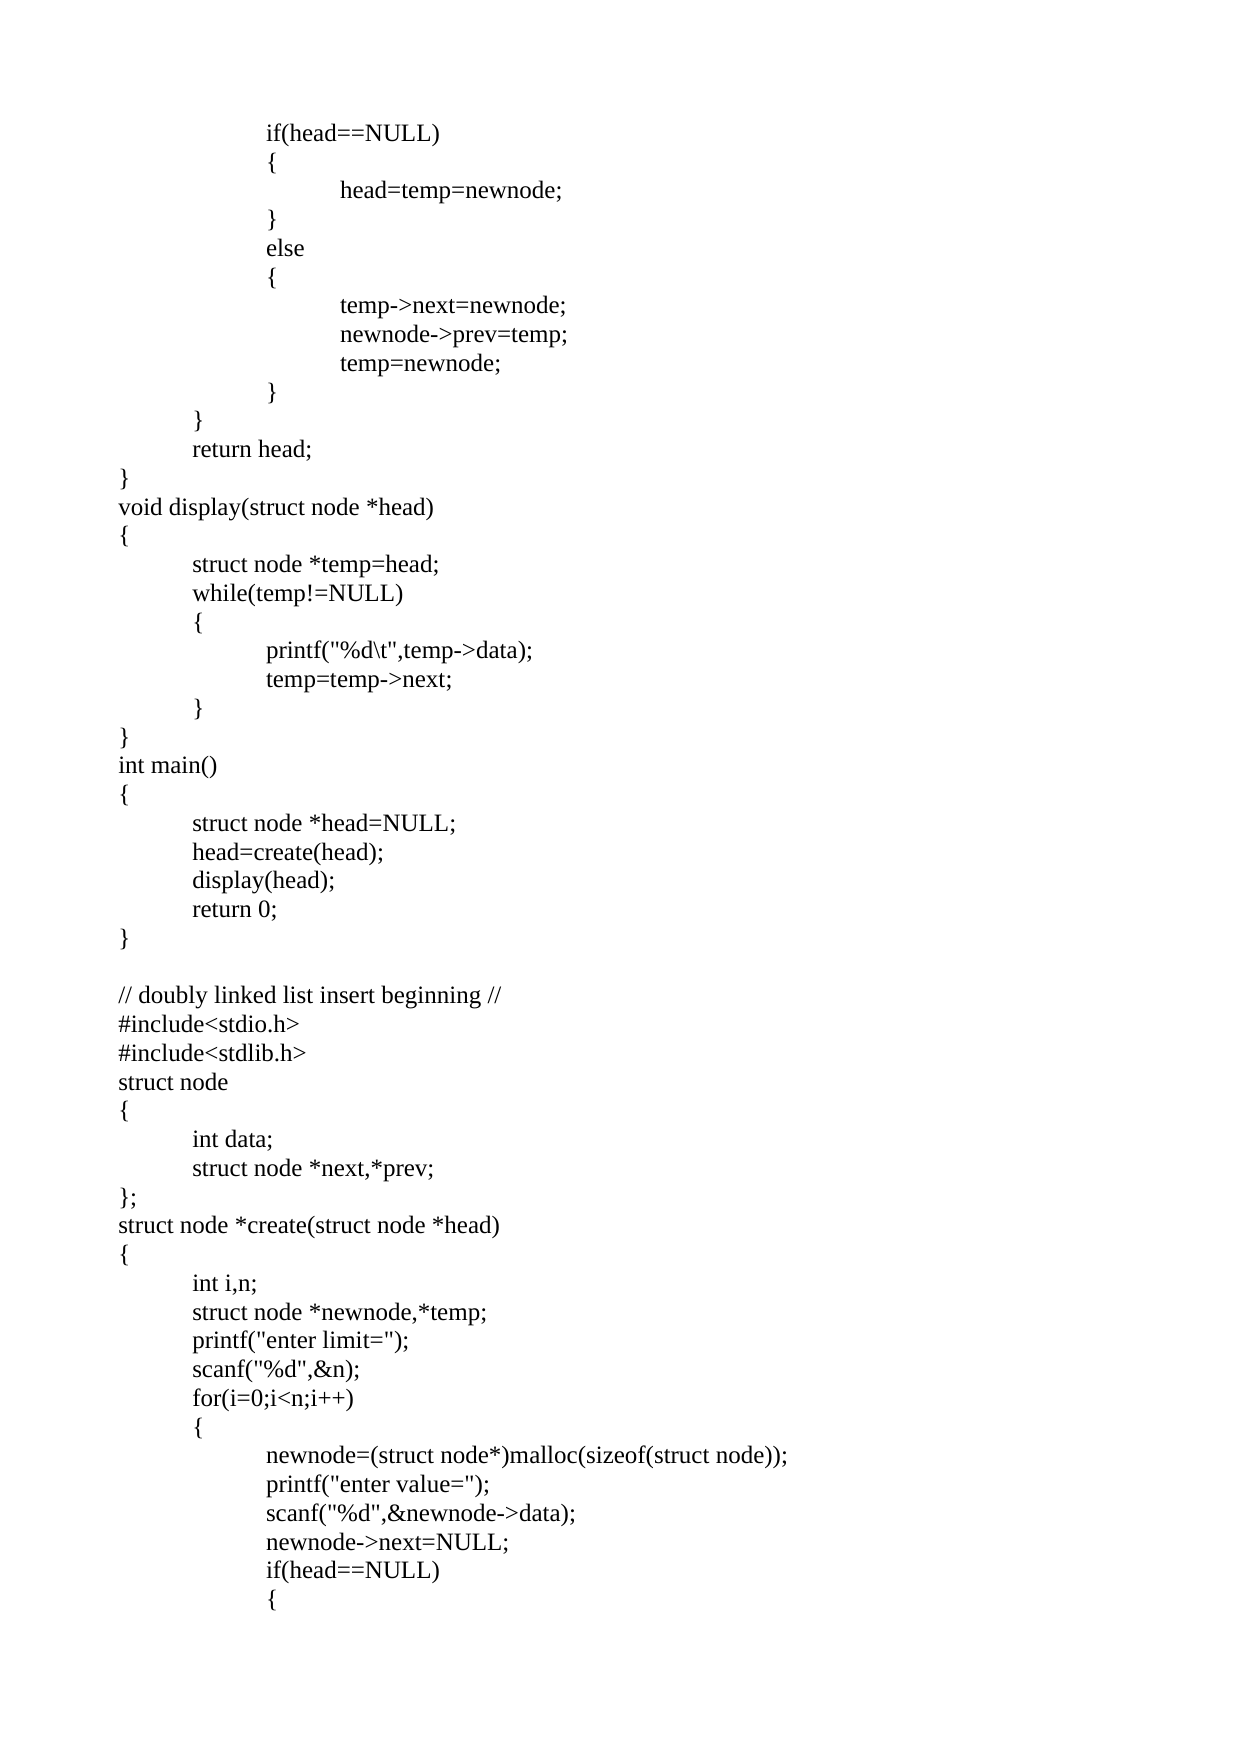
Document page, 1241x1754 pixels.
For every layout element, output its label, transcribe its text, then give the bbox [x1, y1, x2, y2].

text { [118, 1584, 1122, 1613]
text scanf("%d",&n); [118, 1354, 1122, 1383]
text void display(struct node *head) [118, 492, 1122, 521]
text struct node *newnode,*temp; [118, 1297, 1122, 1326]
text }; [118, 1182, 1122, 1211]
text } [118, 693, 1122, 722]
text #include<stdlib.h> [118, 1038, 1122, 1067]
text } [118, 406, 1122, 434]
text { [118, 1096, 1122, 1124]
text temp->next=newnode; [118, 291, 1122, 319]
text } [118, 923, 1122, 952]
text } [118, 377, 1122, 406]
text head=temp=newnode; [118, 176, 1122, 204]
text return head; [118, 434, 1122, 463]
text newnode->next=NULL; [118, 1527, 1122, 1556]
text head=create(head); [118, 837, 1122, 866]
text int main() [118, 751, 1122, 779]
text #include<stdio.h> [118, 1009, 1122, 1038]
text } [118, 722, 1122, 751]
text scanf("%d",&newnode->data); [118, 1498, 1122, 1527]
text { [118, 147, 1122, 176]
text { [118, 1239, 1122, 1268]
text if(head==NULL) [118, 118, 1122, 147]
text { [118, 779, 1122, 808]
text temp=newnode; [118, 348, 1122, 377]
text struct node [118, 1067, 1122, 1096]
text struct node *head=NULL; [118, 808, 1122, 837]
text printf("%d\t",temp->data); [118, 636, 1122, 664]
text { [118, 1412, 1122, 1441]
text if(head==NULL) [118, 1556, 1122, 1584]
text // doubly linked list insert beginning // [118, 981, 1122, 1009]
text else [118, 233, 1122, 262]
text { [118, 521, 1122, 549]
text { [118, 262, 1122, 291]
text } [118, 463, 1122, 492]
text int i,n; [118, 1268, 1122, 1297]
text int data; [118, 1124, 1122, 1153]
text newnode->prev=temp; [118, 319, 1122, 348]
text printf("enter value="); [118, 1469, 1122, 1498]
text printf("enter limit="); [118, 1326, 1122, 1354]
text temp=temp->next; [118, 664, 1122, 693]
text { [118, 607, 1122, 636]
text return 0; [118, 894, 1122, 923]
text newnode=(struct node*)malloc(sizeof(struct node)); [118, 1441, 1122, 1469]
text display(head); [118, 866, 1122, 894]
text } [118, 204, 1122, 233]
text struct node *temp=head; [118, 549, 1122, 578]
text struct node *next,*prev; [118, 1153, 1122, 1182]
text while(temp!=NULL) [118, 578, 1122, 607]
text struct node *create(struct node *head) [118, 1211, 1122, 1239]
text for(i=0;i<n;i++) [118, 1383, 1122, 1412]
